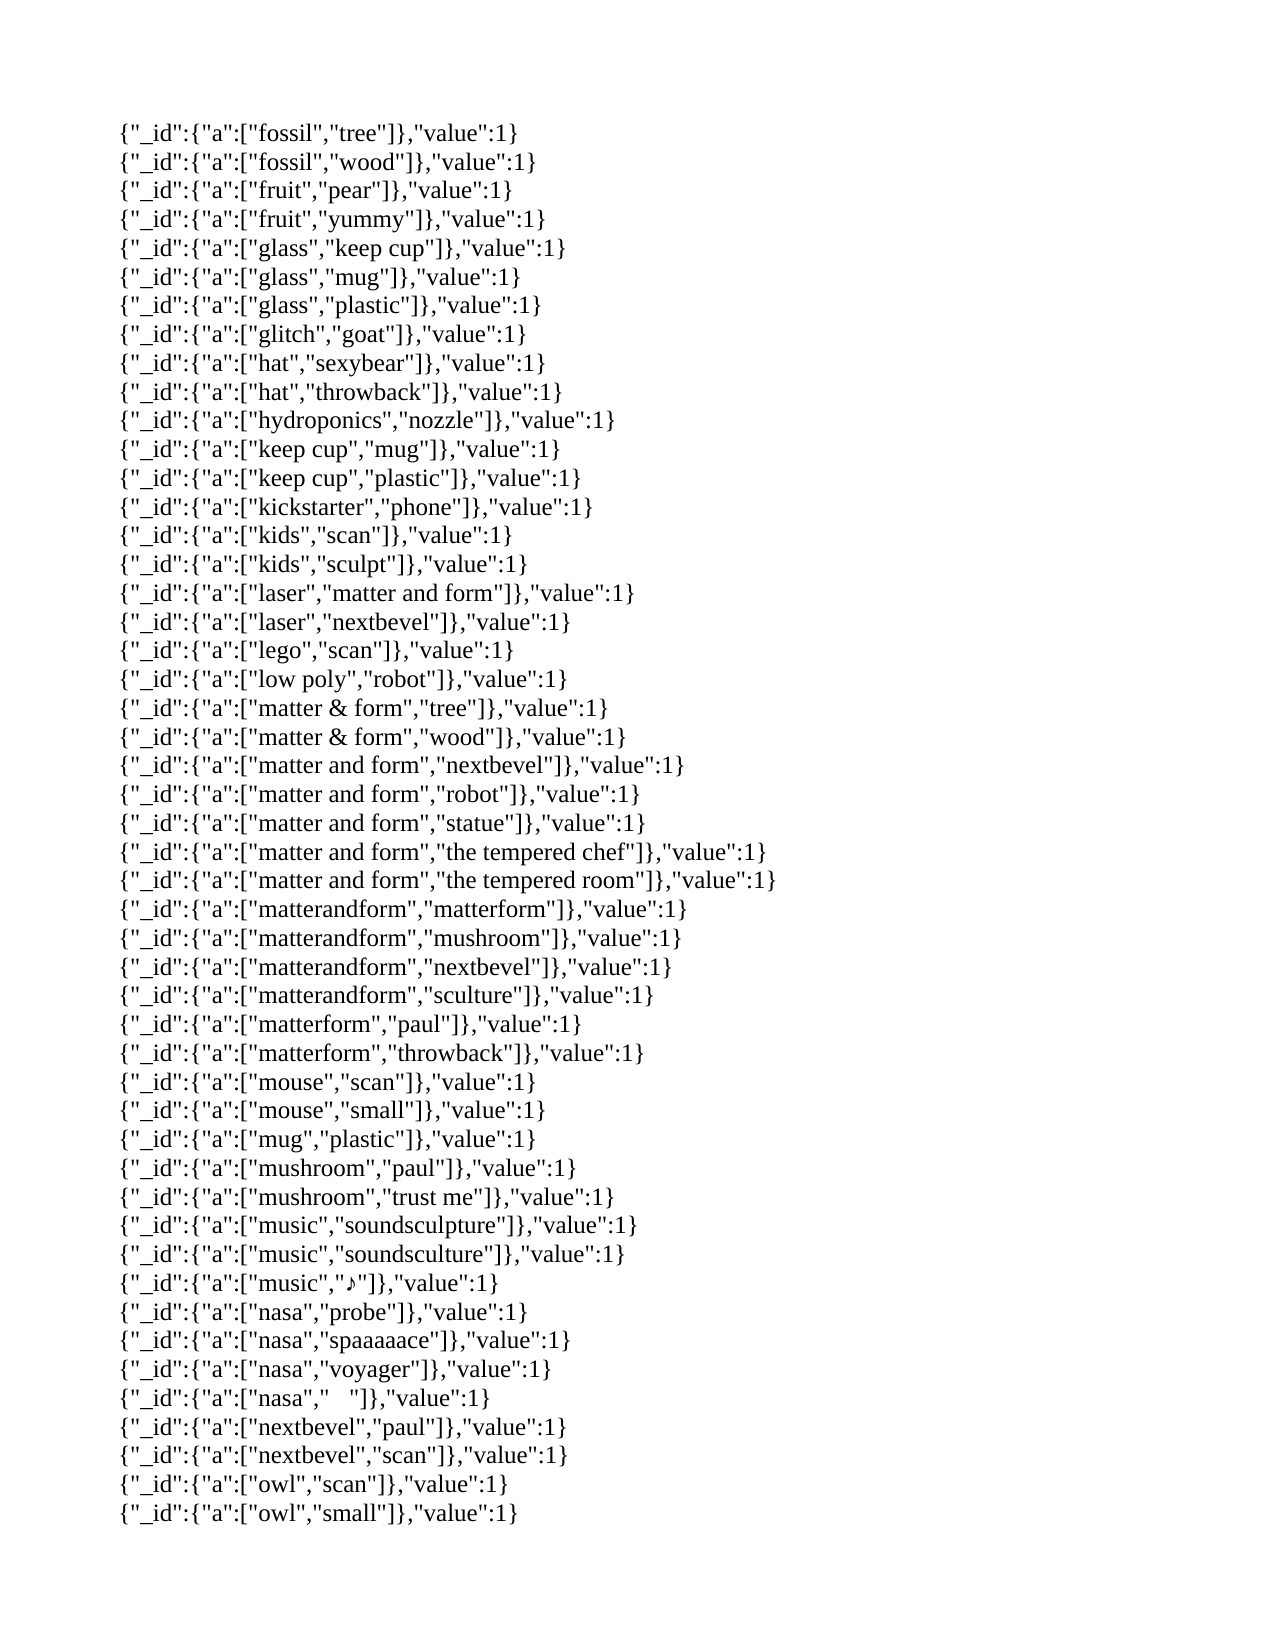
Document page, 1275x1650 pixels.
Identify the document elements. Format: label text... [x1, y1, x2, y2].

text {"_id":{"a":["music","soundsculpture"]},"value":1} [118, 1211, 1157, 1239]
text {"_id":{"a":["laser","nextbevel"]},"value":1} [118, 607, 1157, 636]
text {"_id":{"a":["nextbevel","scan"]},"value":1} [118, 1441, 1157, 1469]
text {"_id":{"a":["fruit","pear"]},"value":1} [118, 176, 1157, 204]
text {"_id":{"a":["fossil","tree"]},"value":1} [118, 118, 1157, 147]
text {"_id":{"a":["fossil","wood"]},"value":1} [118, 147, 1157, 176]
text {"_id":{"a":["matterandform","matterform"]},"value":1} [118, 894, 1157, 923]
text {"_id":{"a":["matter and form","nextbevel"]},"value":1} [118, 751, 1157, 779]
text {"_id":{"a":["nasa","spaaaaace"]},"value":1} [118, 1326, 1157, 1354]
text {"_id":{"a":["low poly","robot"]},"value":1} [118, 664, 1157, 693]
text {"_id":{"a":["fruit","yummy"]},"value":1} [118, 204, 1157, 233]
text {"_id":{"a":["hat","sexybear"]},"value":1} [118, 348, 1157, 377]
text {"_id":{"a":["keep cup","plastic"]},"value":1} [118, 463, 1157, 492]
text {"_id":{"a":["nasa","probe"]},"value":1} [118, 1297, 1157, 1326]
text {"_id":{"a":["matterform","throwback"]},"value":1} [118, 1038, 1157, 1067]
text {"_id":{"a":["mug","plastic"]},"value":1} [118, 1124, 1157, 1153]
text {"_id":{"a":["mouse","scan"]},"value":1} [118, 1067, 1157, 1096]
text {"_id":{"a":["matter & form","tree"]},"value":1} [118, 693, 1157, 722]
text {"_id":{"a":["glitch","goat"]},"value":1} [118, 319, 1157, 348]
text {"_id":{"a":["matterform","paul"]},"value":1} [118, 1009, 1157, 1038]
text {"_id":{"a":["matterandform","sculture"]},"value":1} [118, 981, 1157, 1009]
text {"_id":{"a":["mouse","small"]},"value":1} [118, 1096, 1157, 1124]
text {"_id":{"a":["glass","mug"]},"value":1} [118, 262, 1157, 291]
text {"_id":{"a":["hat","throwback"]},"value":1} [118, 377, 1157, 406]
text {"_id":{"a":["matter and form","the tempered chef"]},"value":1} [118, 837, 1157, 866]
text {"_id":{"a":["nasa","🌠"]},"value":1} [118, 1383, 1157, 1412]
text {"_id":{"a":["hydroponics","nozzle"]},"value":1} [118, 406, 1157, 434]
text {"_id":{"a":["kids","sculpt"]},"value":1} [118, 549, 1157, 578]
text {"_id":{"a":["matter and form","robot"]},"value":1} [118, 779, 1157, 808]
text {"_id":{"a":["matter and form","statue"]},"value":1} [118, 808, 1157, 837]
text {"_id":{"a":["glass","keep cup"]},"value":1} [118, 233, 1157, 262]
text {"_id":{"a":["owl","small"]},"value":1} [118, 1498, 1157, 1527]
text {"_id":{"a":["matterandform","mushroom"]},"value":1} [118, 923, 1157, 952]
text {"_id":{"a":["matter & form","wood"]},"value":1} [118, 722, 1157, 751]
text {"_id":{"a":["lego","scan"]},"value":1} [118, 636, 1157, 664]
text {"_id":{"a":["music","soundsculture"]},"value":1} [118, 1239, 1157, 1268]
text {"_id":{"a":["matterandform","nextbevel"]},"value":1} [118, 952, 1157, 981]
text {"_id":{"a":["nextbevel","paul"]},"value":1} [118, 1412, 1157, 1441]
text {"_id":{"a":["glass","plastic"]},"value":1} [118, 291, 1157, 319]
text {"_id":{"a":["laser","matter and form"]},"value":1} [118, 578, 1157, 607]
text {"_id":{"a":["mushroom","trust me"]},"value":1} [118, 1182, 1157, 1211]
text {"_id":{"a":["nasa","voyager"]},"value":1} [118, 1354, 1157, 1383]
text {"_id":{"a":["matter and form","the tempered room"]},"value":1} [118, 866, 1157, 894]
text {"_id":{"a":["mushroom","paul"]},"value":1} [118, 1153, 1157, 1182]
text {"_id":{"a":["kickstarter","phone"]},"value":1} [118, 492, 1157, 521]
text {"_id":{"a":["kids","scan"]},"value":1} [118, 521, 1157, 549]
text {"_id":{"a":["owl","scan"]},"value":1} [118, 1469, 1157, 1498]
text {"_id":{"a":["keep cup","mug"]},"value":1} [118, 434, 1157, 463]
text {"_id":{"a":["music","♪"]},"value":1} [118, 1268, 1157, 1297]
